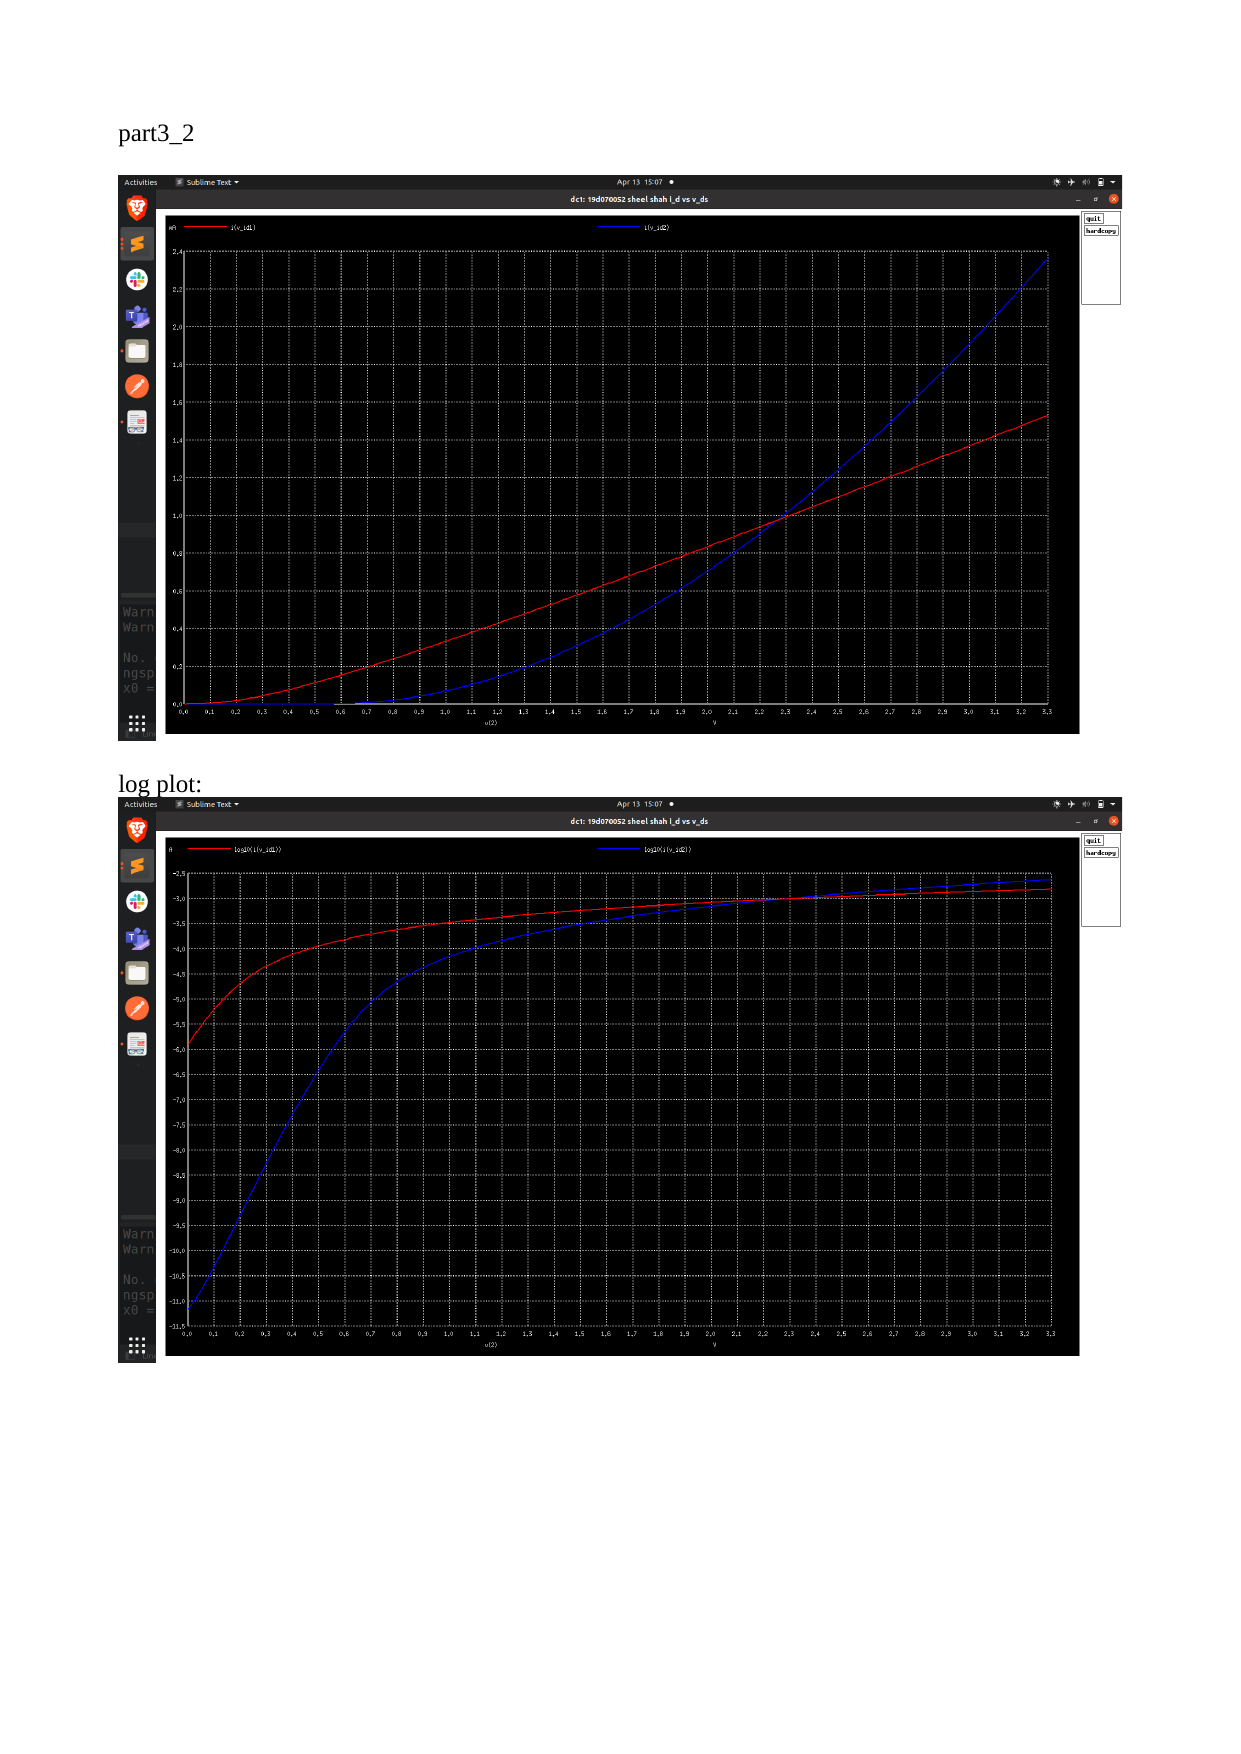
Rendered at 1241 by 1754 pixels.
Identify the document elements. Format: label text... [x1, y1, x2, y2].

text part3_2 [118, 118, 1122, 147]
picture [118, 175, 1123, 741]
text log plot: [118, 741, 1122, 797]
picture [118, 797, 1123, 1363]
